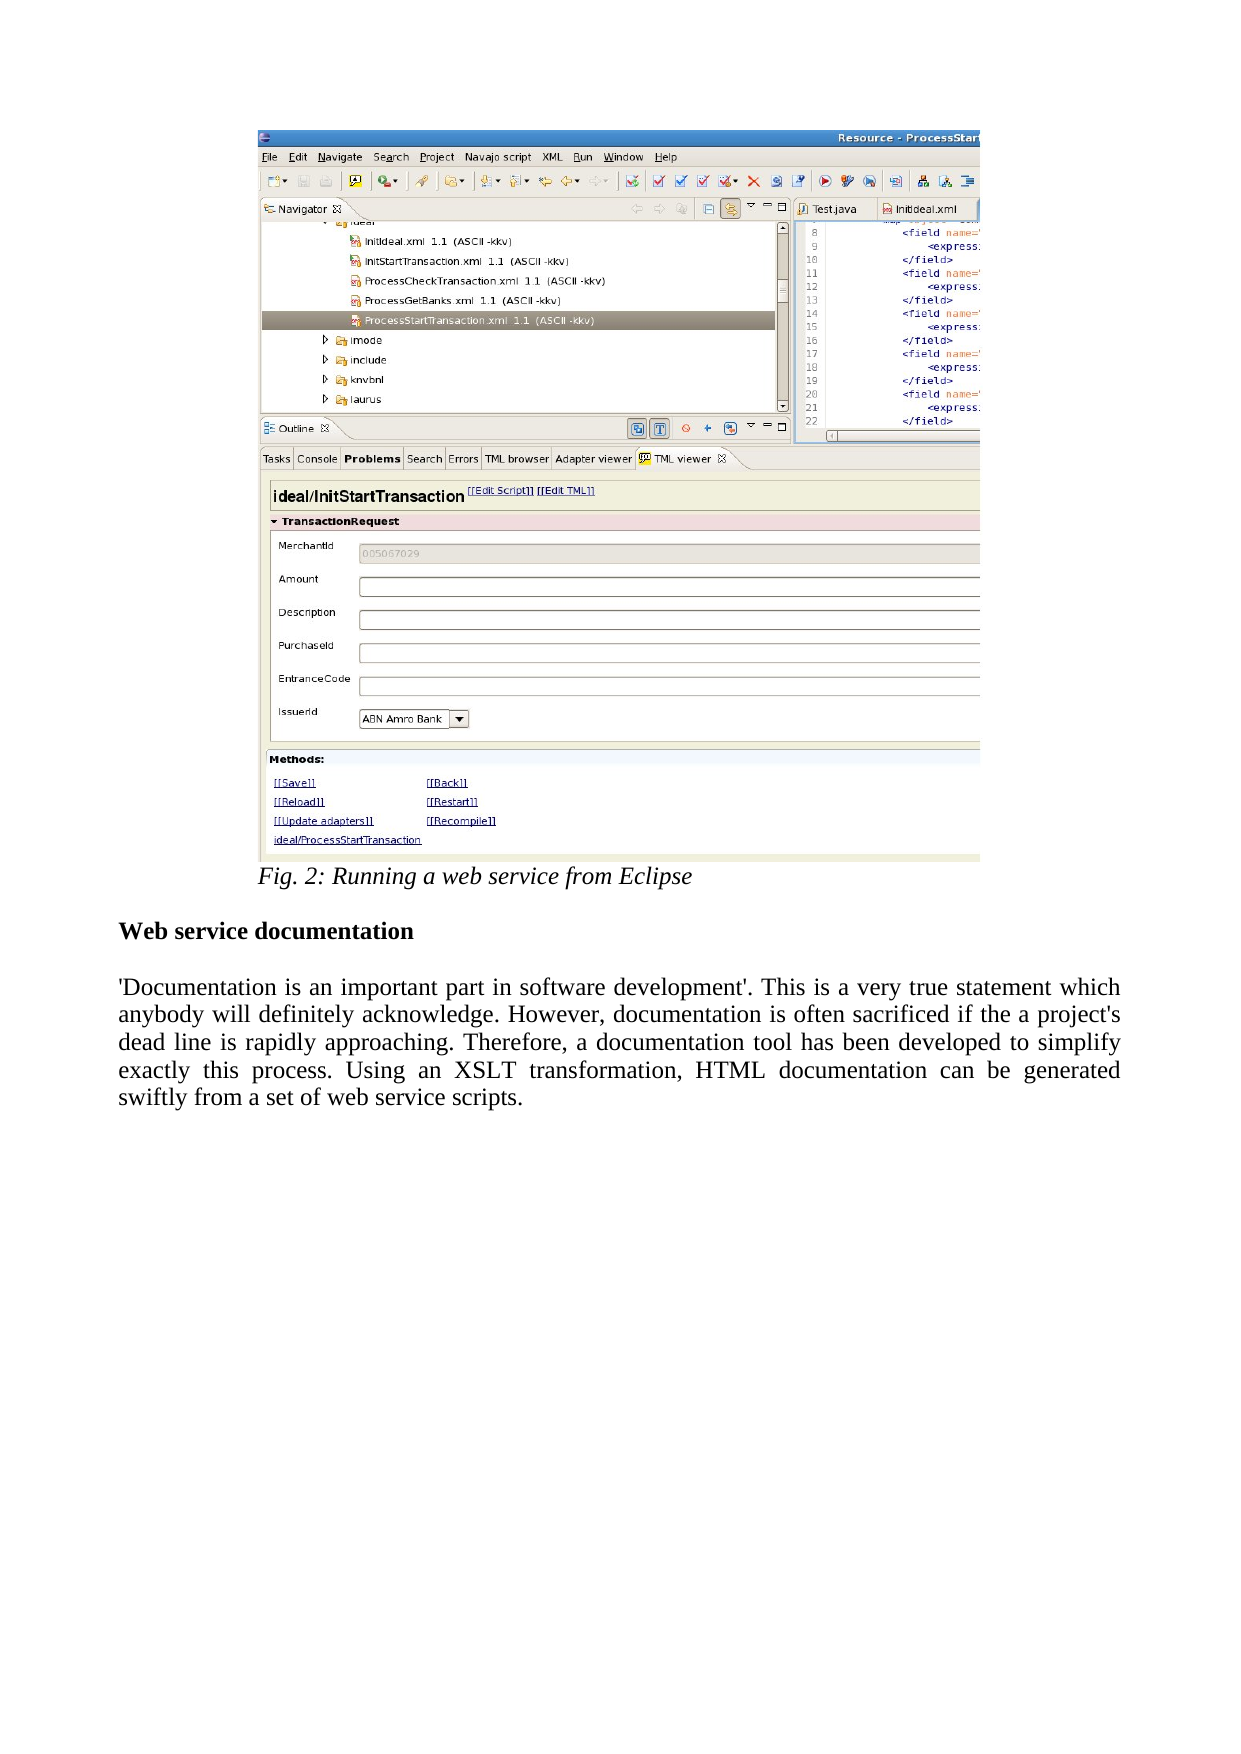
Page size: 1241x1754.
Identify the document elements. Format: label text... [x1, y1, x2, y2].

text Web service documentation [118, 917, 1122, 945]
picture [257, 130, 983, 862]
text Fig. 2: Running a web service from Eclipse [258, 862, 982, 889]
text 'Documentation is an important part in software development'. This is a very true statement which anybody will definitely acknowledge. However, documentation is often sacrificed if the a project's dead line is rapidly approaching. Therefore, a documentation tool has been developed to simplify exactly this process. Using an XSLT transformation, HTML documentation can be generated swiftly from a set of web service scripts. [118, 973, 1122, 1111]
